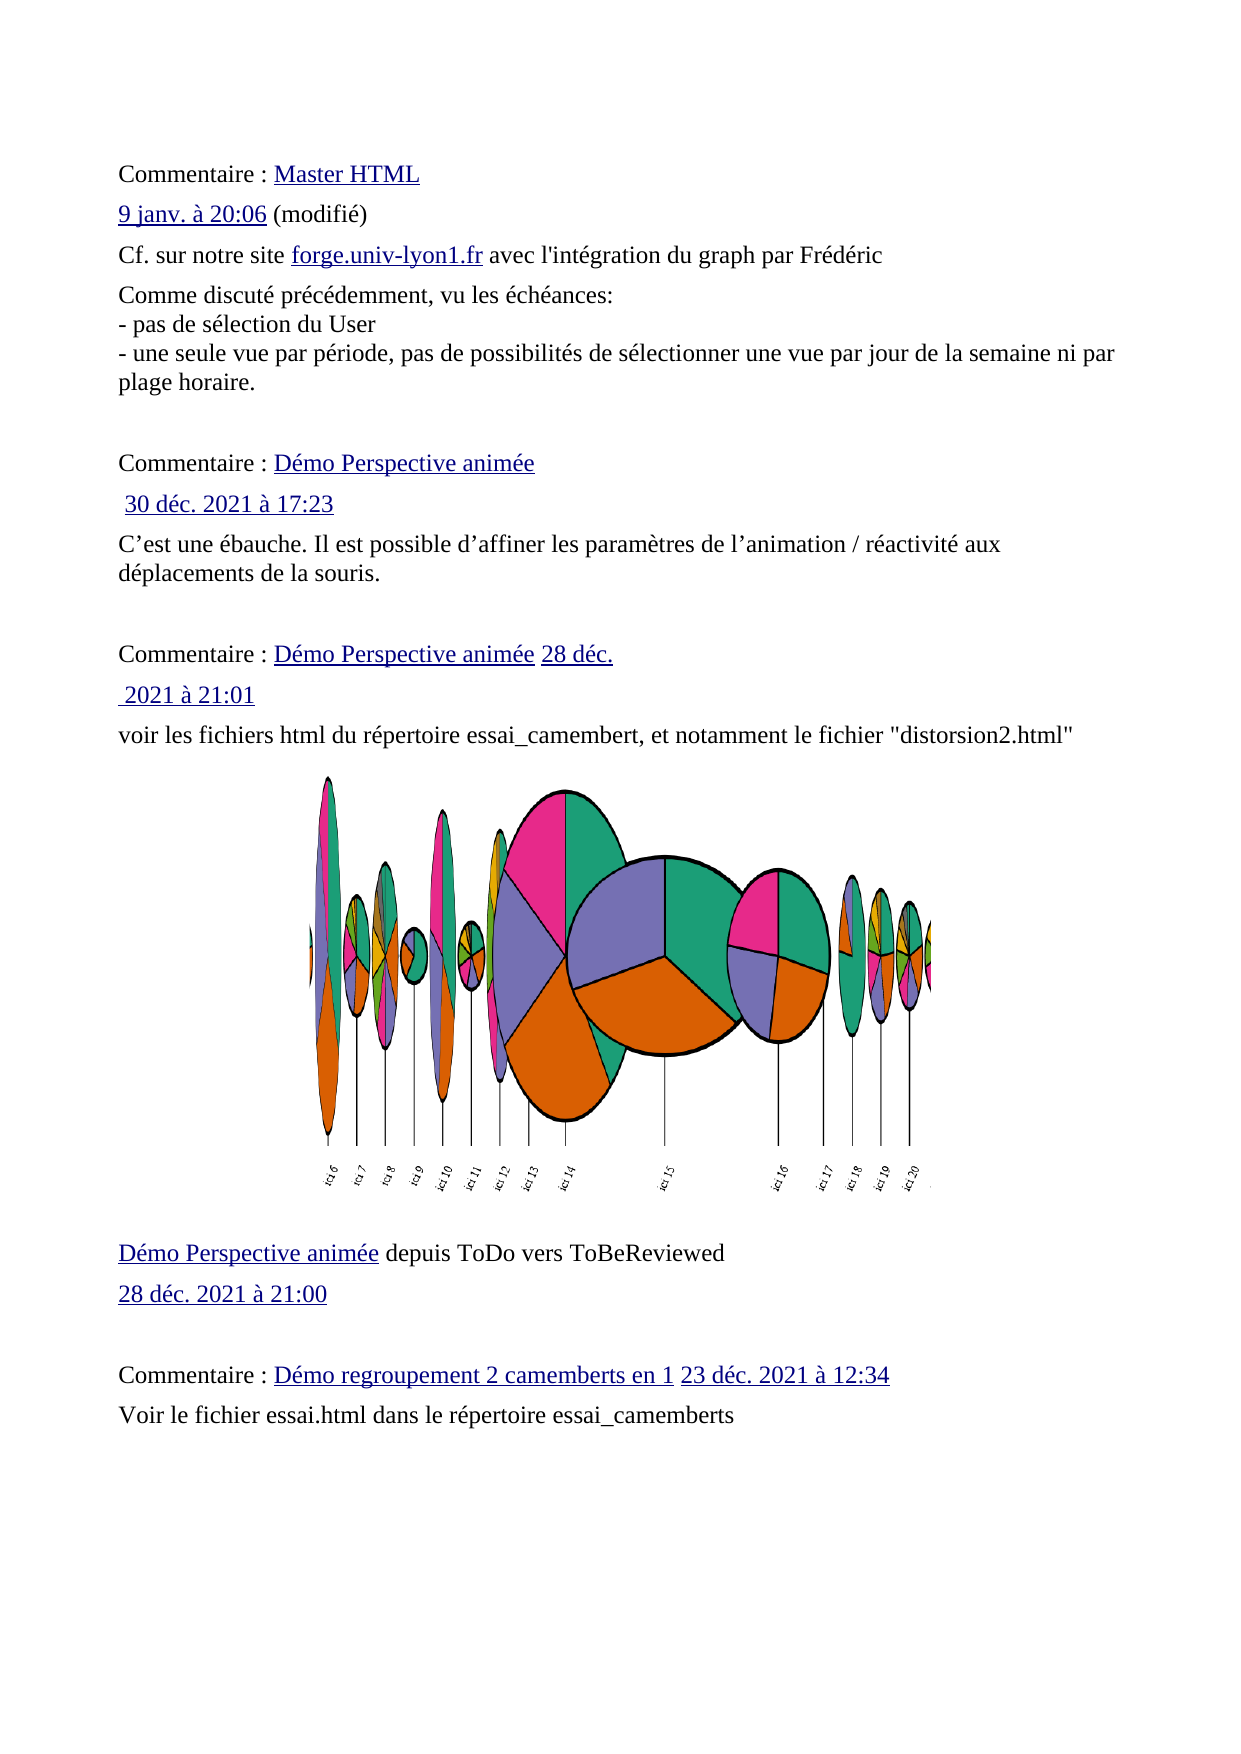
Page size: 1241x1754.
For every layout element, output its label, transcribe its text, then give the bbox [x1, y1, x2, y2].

text C’est une ébauche. Il est possible d’affiner les paramètres de l’animation / réactivité aux déplacements de la souris. [118, 529, 1122, 587]
text voir les fichiers html du répertoire essai_camembert, et notamment le fichier "distorsion2.html" [118, 721, 1122, 749]
text Commentaire : Démo Perspective animée 28 déc. [118, 639, 1122, 668]
text Commentaire : Démo regroupement 2 camemberts en 1 23 déc. 2021 à 12:34 [118, 1360, 1122, 1389]
text Cf. sur notre site forge.univ-lyon1.fr avec l'intégration du graph par Frédéric [118, 240, 1122, 269]
text Voir le fichier essai.html dans le répertoire essai_camemberts [118, 1401, 1122, 1429]
text Démo Perspective animée depuis ToDo vers ToBeReviewed [118, 1238, 1122, 1267]
text Commentaire : Démo Perspective animée [118, 448, 1122, 477]
text 9 janv. à 20:06 (modifié) [118, 199, 1122, 228]
text 28 déc. 2021 à 21:00 [118, 1279, 1122, 1307]
text 2021 à 21:01 [118, 680, 1122, 709]
text 30 déc. 2021 à 17:23 [118, 489, 1122, 517]
text Comme discuté précédemment, vu les échéances: - pas de sélection du User - une seule vue par période, pas de possibilités de sélectionner une vue par jour de la semaine ni par plage horaire. [118, 281, 1122, 396]
picture [309, 755, 931, 1198]
text Commentaire : Master HTML [118, 159, 1122, 187]
